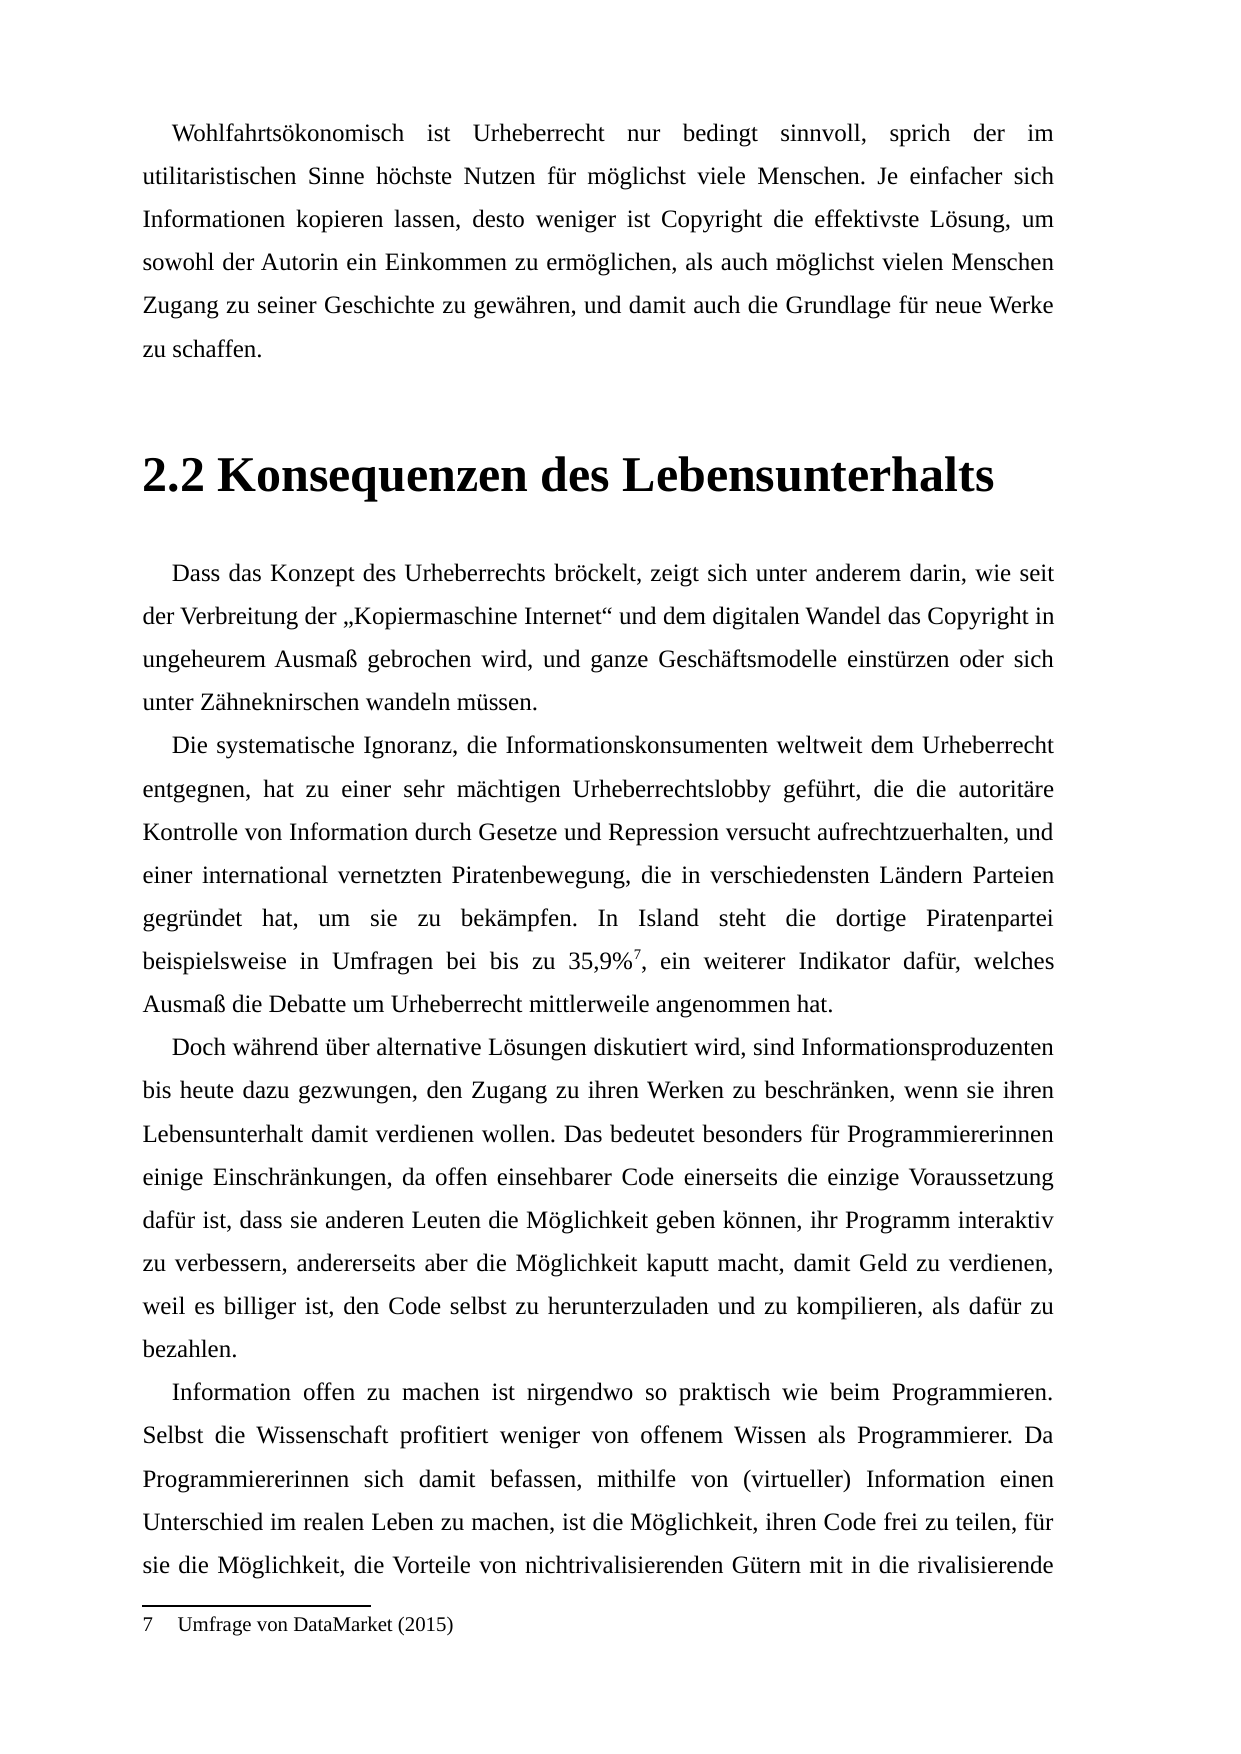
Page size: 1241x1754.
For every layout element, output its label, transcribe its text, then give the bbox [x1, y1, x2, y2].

text Umfrage von DataMarket (2015) [142, 1612, 1055, 1636]
text Dass das Konzept des Urheberrechts bröckelt, zeigt sich unter anderem darin, wie seit der Verbreitung der „Kopiermaschine Internet“ und dem digitalen Wandel das Copyright in ungeheurem Ausmaß gebrochen wird, und ganze Geschäftsmodelle einstürzen oder sich unter Zähneknirschen wandeln müssen. [142, 558, 1055, 716]
text Doch während über alternative Lösungen diskutiert wird, sind Informationsproduzenten bis heute dazu gezwungen, den Zugang zu ihren Werken zu beschränken, wenn sie ihren Lebensunterhalt damit verdienen wollen. Das bedeutet besonders für Programmiererinnen einige Einschränkungen, da offen einsehbarer Code einerseits die einzige Voraussetzung dafür ist, dass sie anderen Leuten die Möglichkeit geben können, ihr Programm interaktiv zu verbessern, andererseits aber die Möglichkeit kaputt macht, damit Geld zu verdienen, weil es billiger ist, den Code selbst zu herunterzuladen und zu kompilieren, als dafür zu bezahlen. [142, 1032, 1055, 1363]
text Information offen zu machen ist nirgendwo so praktisch wie beim Programmieren. Selbst die Wissenschaft profitiert weniger von offenem Wissen als Programmierer. Da Programmiererinnen sich damit befassen, mithilfe von (virtueller) Information einen Unterschied im realen Leben zu machen, ist die Möglichkeit, ihren Code frei zu teilen, für sie die Möglichkeit, die Vorteile von nichtrivalisierenden Gütern mit in die rivalisierende [142, 1377, 1055, 1579]
text Wohlfahrtsökonomisch ist Urheberrecht nur bedingt sinnvoll, sprich der im utilitaristischen Sinne höchste Nutzen für möglichst viele Menschen. Je einfacher sich Informationen kopieren lassen, desto weniger ist Copyright die effektivste Lösung, um sowohl der Autorin ein Einkommen zu ermöglichen, als auch möglichst vielen Menschen Zugang zu seiner Geschichte zu gewähren, und damit auch die Grundlage für neue Werke zu schaffen. [142, 118, 1055, 362]
subtitle 2.2 Konsequenzen des Lebensunterhalts [142, 445, 1055, 502]
text Die systematische Ignoranz, die Informationskonsumenten weltweit dem Urheberrecht entgegnen, hat zu einer sehr mächtigen Urheberrechtslobby geführt, die die autoritäre Kontrolle von Information durch Gesetze und Repression versucht aufrechtzuerhalten, und einer international vernetzten Piratenbewegung, die in verschiedensten Ländern Parteien gegründet hat, um sie zu bekämpfen. In Island steht die dortige Piratenpartei beispielsweise in Umfragen bei bis zu 35,9%, ein weiterer Indikator dafür, welches Ausmaß die Debatte um Urheberrecht mittlerweile angenommen hat. [142, 731, 1055, 1018]
